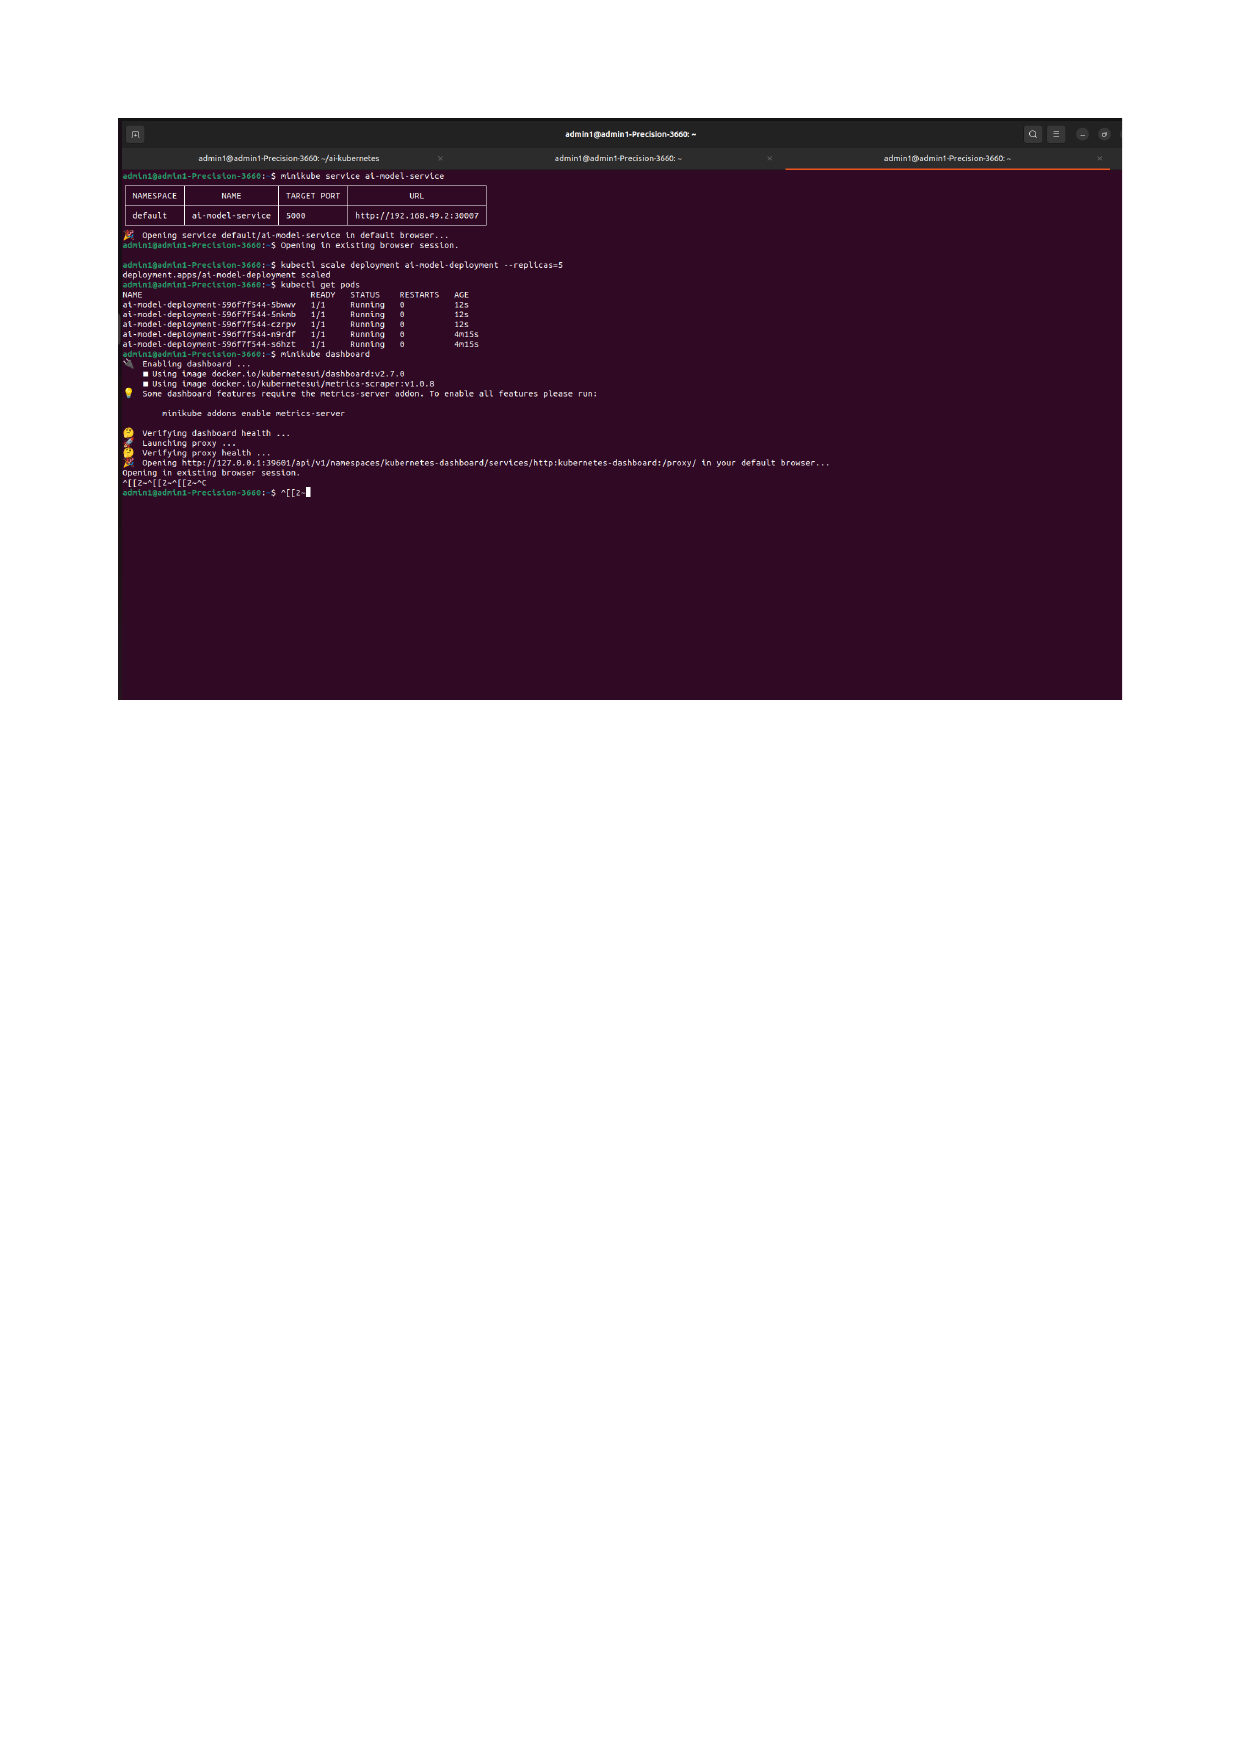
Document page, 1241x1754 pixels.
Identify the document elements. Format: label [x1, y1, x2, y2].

picture [118, 118, 1123, 700]
